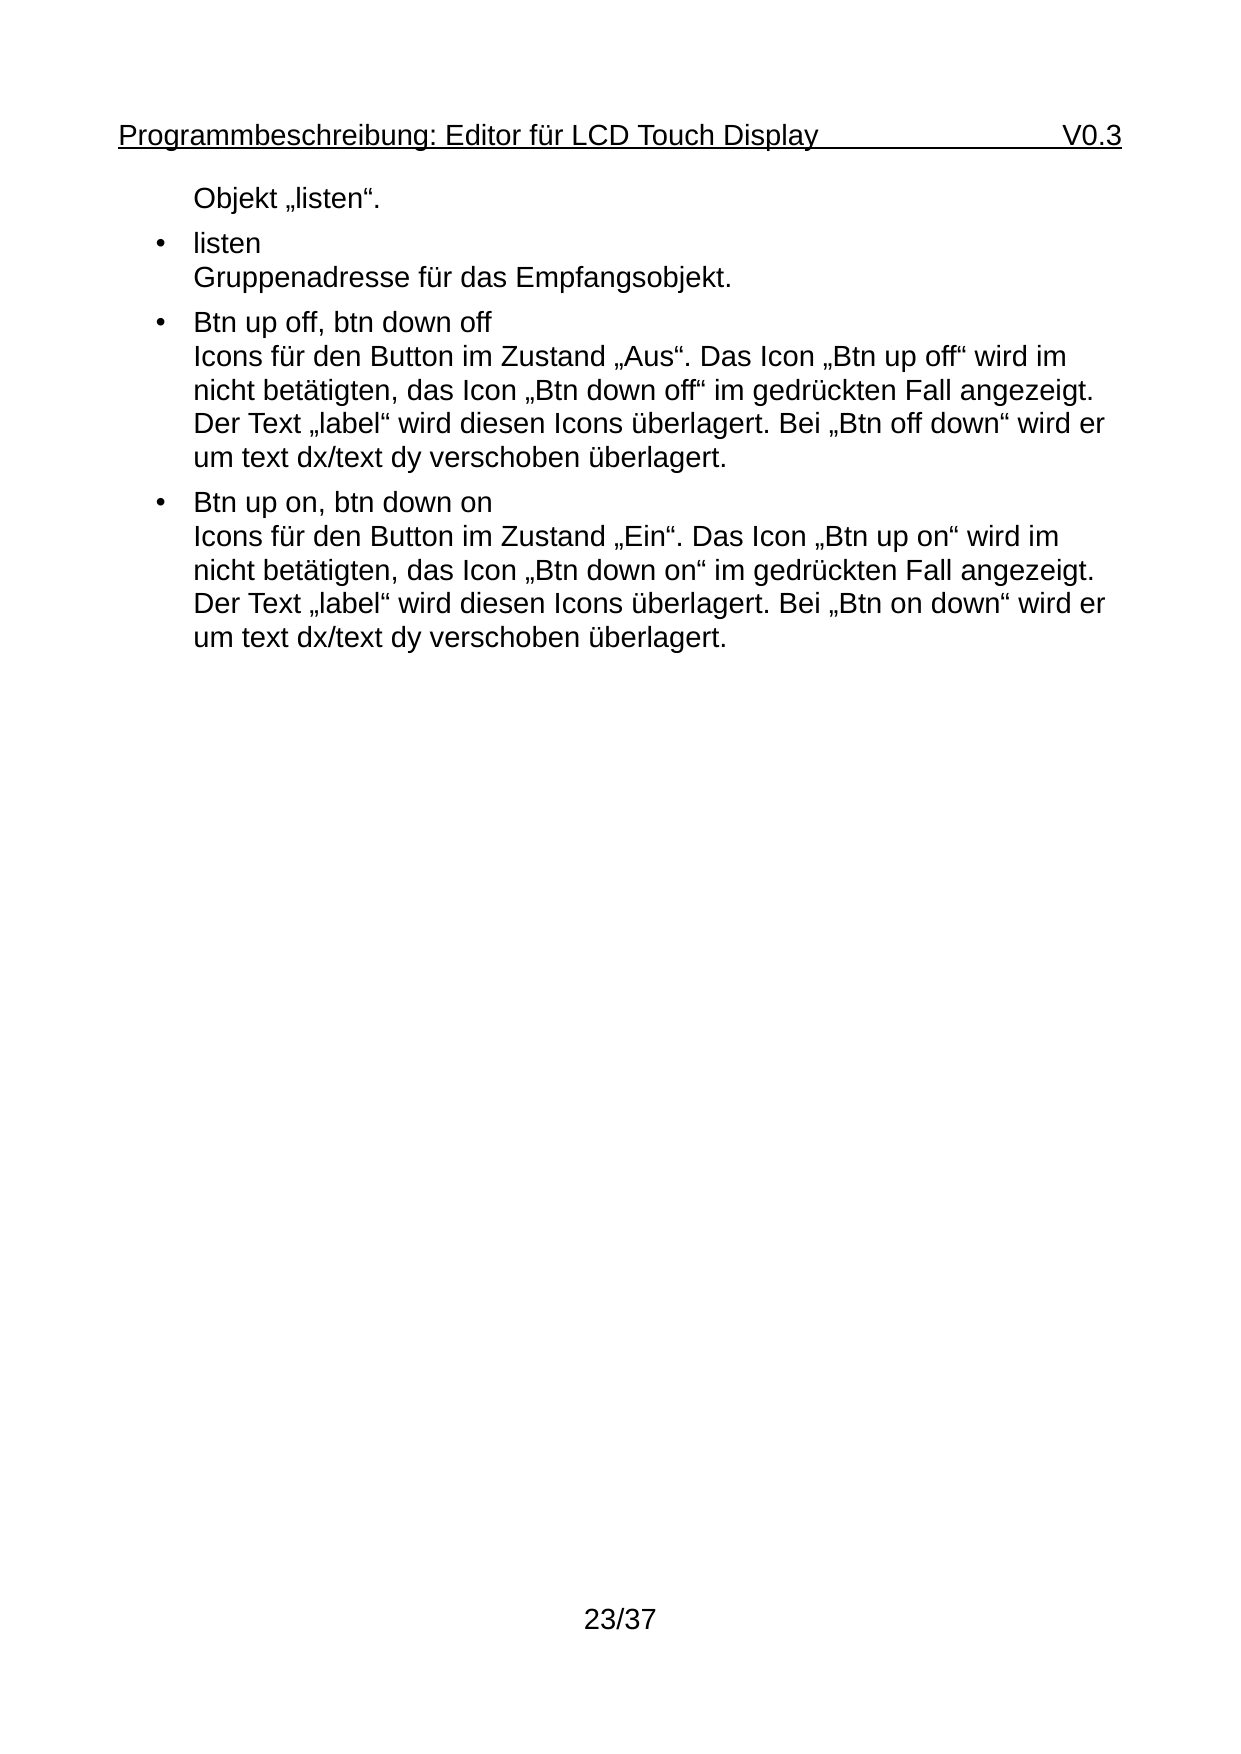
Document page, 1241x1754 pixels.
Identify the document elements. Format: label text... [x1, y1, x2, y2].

list listen Gruppenadresse für das Empfangsobjekt. [156, 226, 1122, 294]
list Btn up on, btn down on Icons für den Button im Zustand „Ein“. Das Icon „Btn up on“ wird im nicht betätigten, das Icon „Btn down on“ im gedrückten Fall angezeigt. Der Text „label“ wird diesen Icons überlagert. Bei „Btn on down“ wird er um text dx/text dy verschoben überlagert. [156, 485, 1122, 653]
list Objekt „listen“. [156, 181, 1122, 215]
list Btn up off, btn down off Icons für den Button im Zustand „Aus“. Das Icon „Btn up off“ wird im nicht betätigten, das Icon „Btn down off“ im gedrückten Fall angezeigt. Der Text „label“ wird diesen Icons überlagert. Bei „Btn off down“ wird er um text dx/text dy verschoben überlagert. [156, 306, 1122, 473]
